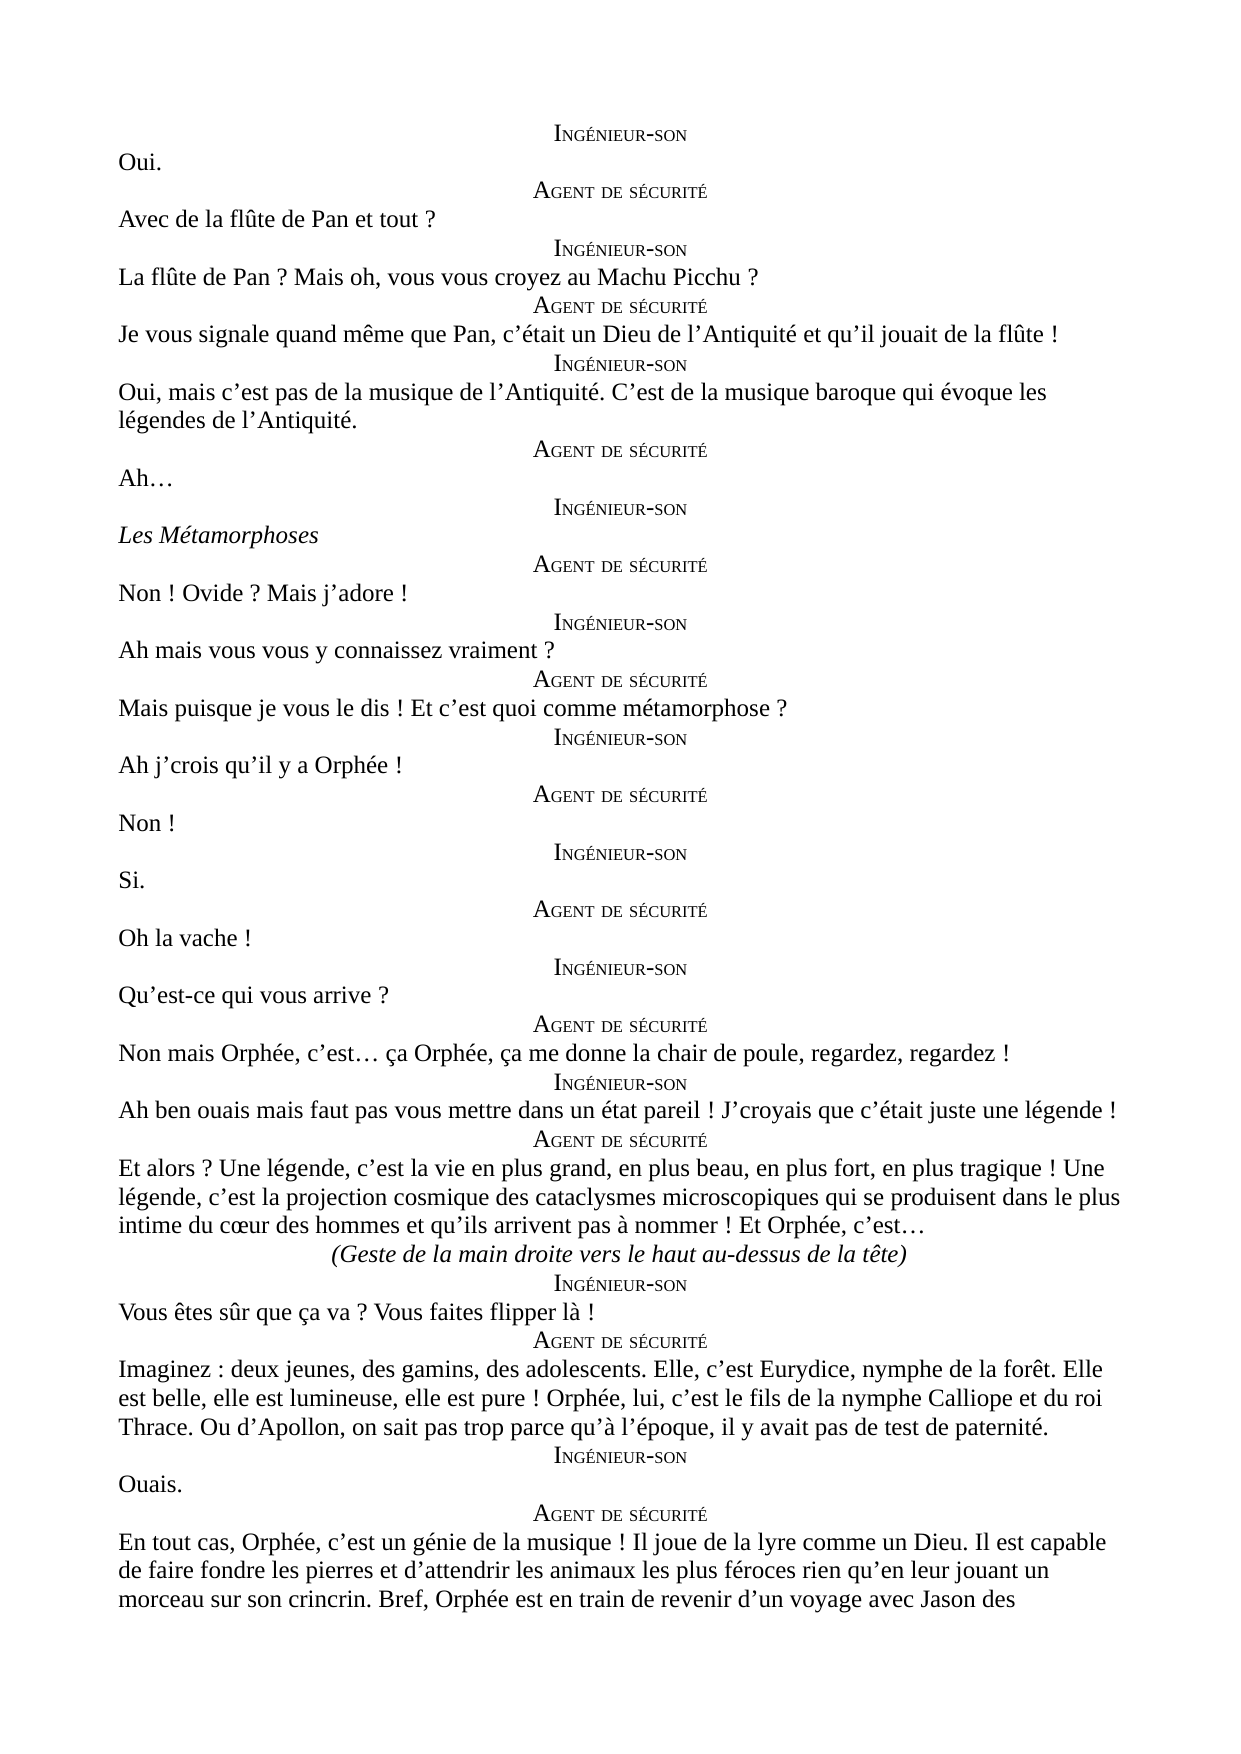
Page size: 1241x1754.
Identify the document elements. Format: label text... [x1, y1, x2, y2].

text Agent de sécurité [118, 779, 1122, 808]
text Ingénieur-son [118, 722, 1122, 751]
text Ah mais vous vous y connaissez vraiment ? [118, 636, 1122, 664]
text Agent de sécurité [118, 1326, 1122, 1354]
text Agent de sécurité [118, 291, 1122, 319]
text Ah… [118, 463, 1122, 492]
text Ingénieur-son [118, 1067, 1122, 1096]
text Non mais Orphée, c’est… ça Orphée, ça me donne la chair de poule, regardez, regardez ! [118, 1038, 1122, 1067]
text En tout cas, Orphée, c’est un génie de la musique ! Il joue de la lyre comme un Dieu. Il est capable de faire fondre les pierres et d’attendrir les animaux les plus féroces rien qu’en leur jouant un morceau sur son crincrin. Bref, Orphée est en train de revenir d’un voyage avec Jason des [118, 1527, 1122, 1613]
text Agent de sécurité [118, 1009, 1122, 1038]
text Vous êtes sûr que ça va ? Vous faites flipper là ! [118, 1297, 1122, 1326]
text Agent de sécurité [118, 176, 1122, 204]
text Ingénieur-son [118, 1441, 1122, 1469]
text Ingénieur-son [118, 837, 1122, 866]
text Imaginez : deux jeunes, des gamins, des adolescents. Elle, c’est Eurydice, nymphe de la forêt. Elle est belle, elle est lumineuse, elle est pure ! Orphée, lui, c’est le fils de la nymphe Calliope et du roi Thrace. Ou d’Apollon, on sait pas trop parce qu’à l’époque, il y avait pas de test de paternité. [118, 1354, 1122, 1441]
text Non ! [118, 808, 1122, 837]
text Ingénieur-son [118, 233, 1122, 262]
text Qu’est-ce qui vous arrive ? [118, 981, 1122, 1009]
text Ah j’crois qu’il y a Orphée ! [118, 751, 1122, 779]
text Ingénieur-son [118, 1268, 1122, 1297]
text Agent de sécurité [118, 549, 1122, 578]
text Ingénieur-son [118, 607, 1122, 636]
text Si. [118, 866, 1122, 894]
text Agent de sécurité [118, 1498, 1122, 1527]
text Ingénieur-son [118, 348, 1122, 377]
text Et alors ? Une légende, c’est la vie en plus grand, en plus beau, en plus fort, en plus tragique ! Une légende, c’est la projection cosmique des cataclysmes microscopiques qui se produisent dans le plus intime du cœur des hommes et qu’ils arrivent pas à nommer ! Et Orphée, c’est… [118, 1153, 1122, 1239]
text Ingénieur-son [118, 118, 1122, 147]
text Agent de sécurité [118, 1124, 1122, 1153]
text Mais puisque je vous le dis ! Et c’est quoi comme métamorphose ? [118, 693, 1122, 722]
text (Geste de la main droite vers le haut au-dessus de la tête) [118, 1239, 1122, 1268]
text Oui, mais c’est pas de la musique de l’Antiquité. C’est de la musique baroque qui évoque les légendes de l’Antiquité. [118, 377, 1122, 434]
text Ah ben ouais mais faut pas vous mettre dans un état pareil ! J’croyais que c’était juste une légende ! [118, 1096, 1122, 1124]
text Je vous signale quand même que Pan, c’était un Dieu de l’Antiquité et qu’il jouait de la flûte ! [118, 319, 1122, 348]
text Avec de la flûte de Pan et tout ? [118, 204, 1122, 233]
text Ingénieur-son [118, 952, 1122, 981]
text Oh la vache ! [118, 923, 1122, 952]
text Non ! Ovide ? Mais j’adore ! [118, 578, 1122, 607]
text Agent de sécurité [118, 664, 1122, 693]
text Agent de sécurité [118, 894, 1122, 923]
text Ingénieur-son [118, 492, 1122, 521]
text La flûte de Pan ? Mais oh, vous vous croyez au Machu Picchu ? [118, 262, 1122, 291]
text Les Métamorphoses [118, 521, 1122, 549]
text Ouais. [118, 1469, 1122, 1498]
text Oui. [118, 147, 1122, 176]
text Agent de sécurité [118, 434, 1122, 463]
